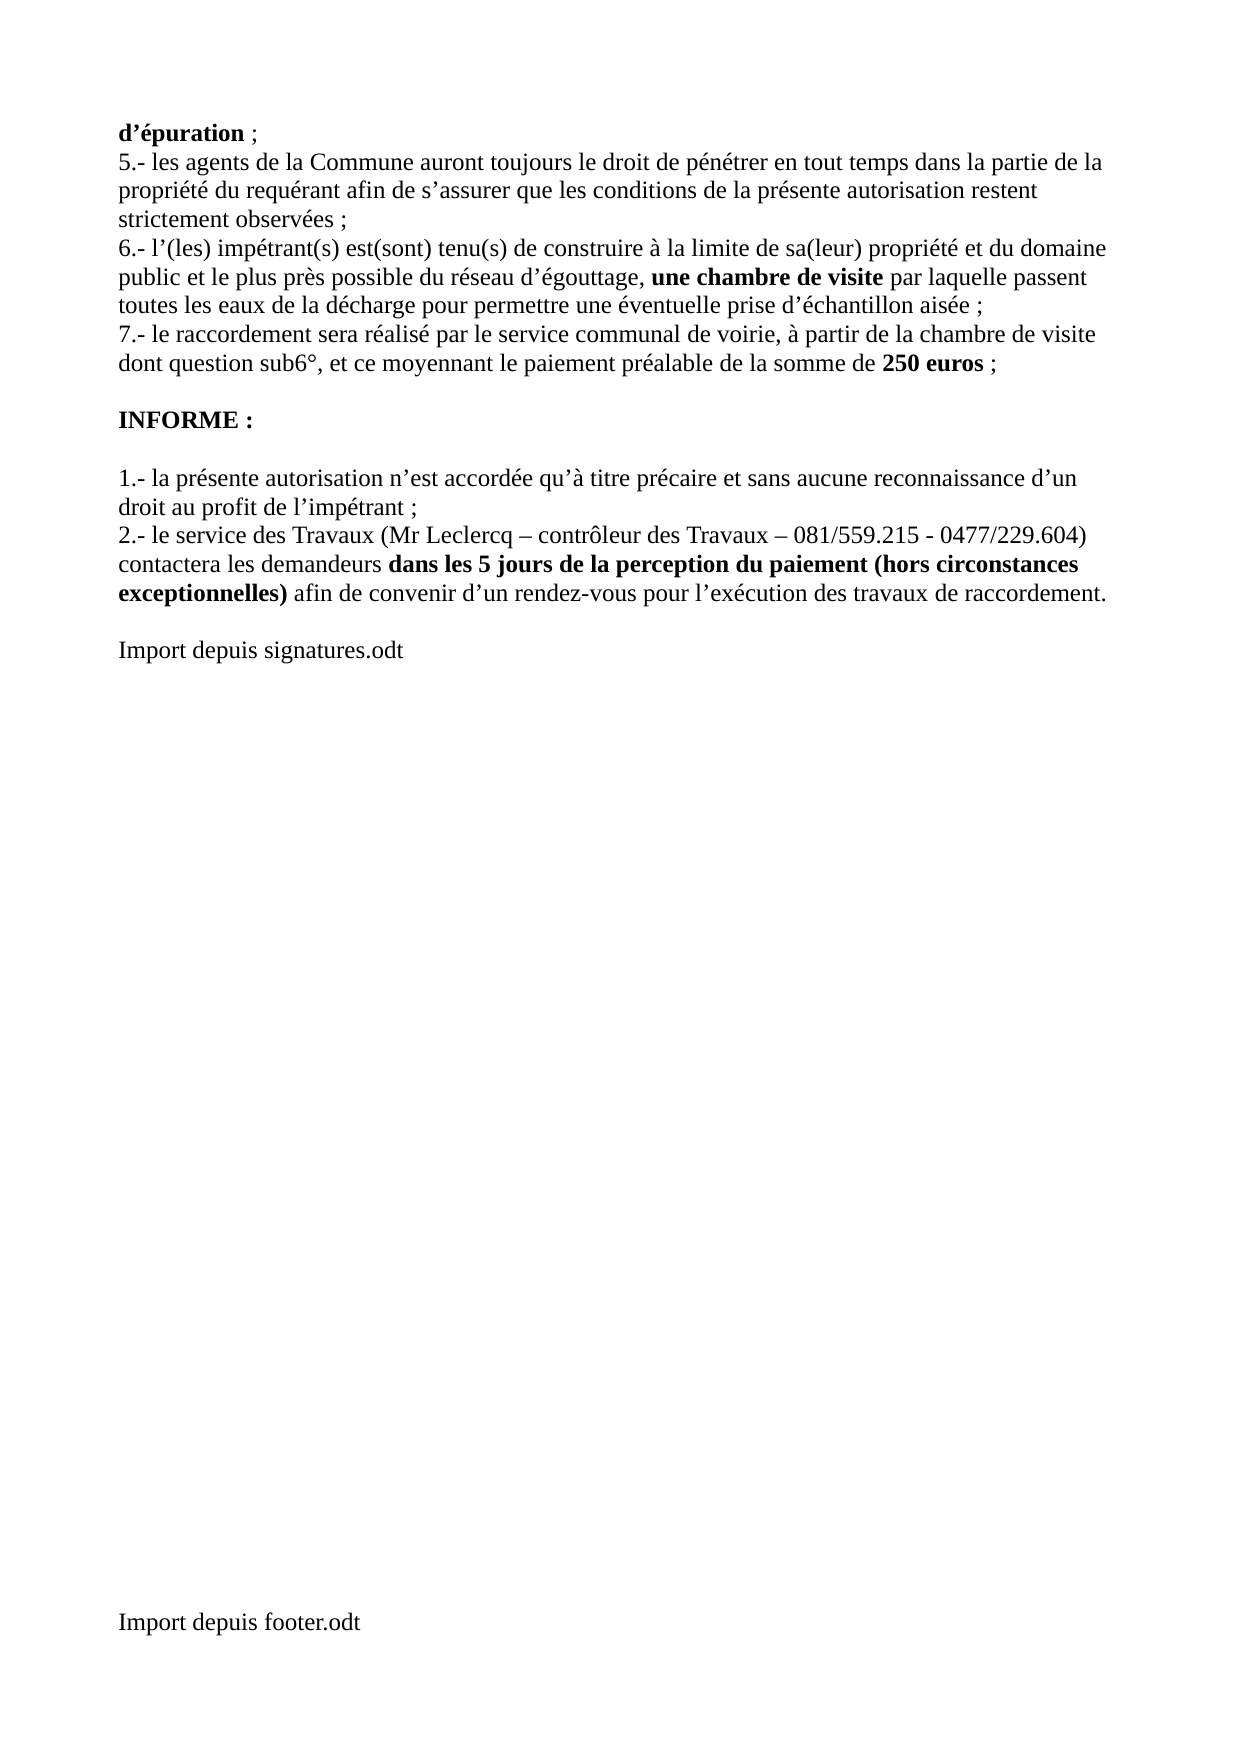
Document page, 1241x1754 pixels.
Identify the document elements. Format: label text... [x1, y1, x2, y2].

text 1.- la présente autorisation n’est accordée qu’à titre précaire et sans aucune reconnaissance d’un droit au profit de l’impétrant ; [118, 463, 1122, 521]
text 6.- l’(les) impétrant(s) est(sont) tenu(s) de construire à la limite de sa(leur) propriété et du domaine public et le plus près possible du réseau d’égouttage, une chambre de visite par laquelle passent toutes les eaux de la décharge pour permettre une éventuelle prise d’échantillon aisée ; [118, 233, 1122, 319]
text Import depuis signatures.odt [118, 636, 1122, 664]
text 2.- le service des Travaux (Mr Leclercq – contrôleur des Travaux – 081/559.215 - 0477/229.604) contactera les demandeurs dans les 5 jours de la perception du paiement (hors circonstances exceptionnelles) afin de convenir d’un rendez-vous pour l’exécution des travaux de raccordement. [118, 521, 1122, 607]
title INFORME : [118, 406, 1122, 434]
text 5.- les agents de la Commune auront toujours le droit de pénétrer en tout temps dans la partie de la propriété du requérant afin de s’assurer que les conditions de la présente autorisation restent strictement observées ; [118, 147, 1122, 233]
text d’épuration ; [118, 118, 1122, 147]
text 7.- le raccordement sera réalisé par le service communal de voirie, à partir de la chambre de visite dont question sub6°, et ce moyennant le paiement préalable de la somme de 250 euros ; [118, 319, 1122, 377]
